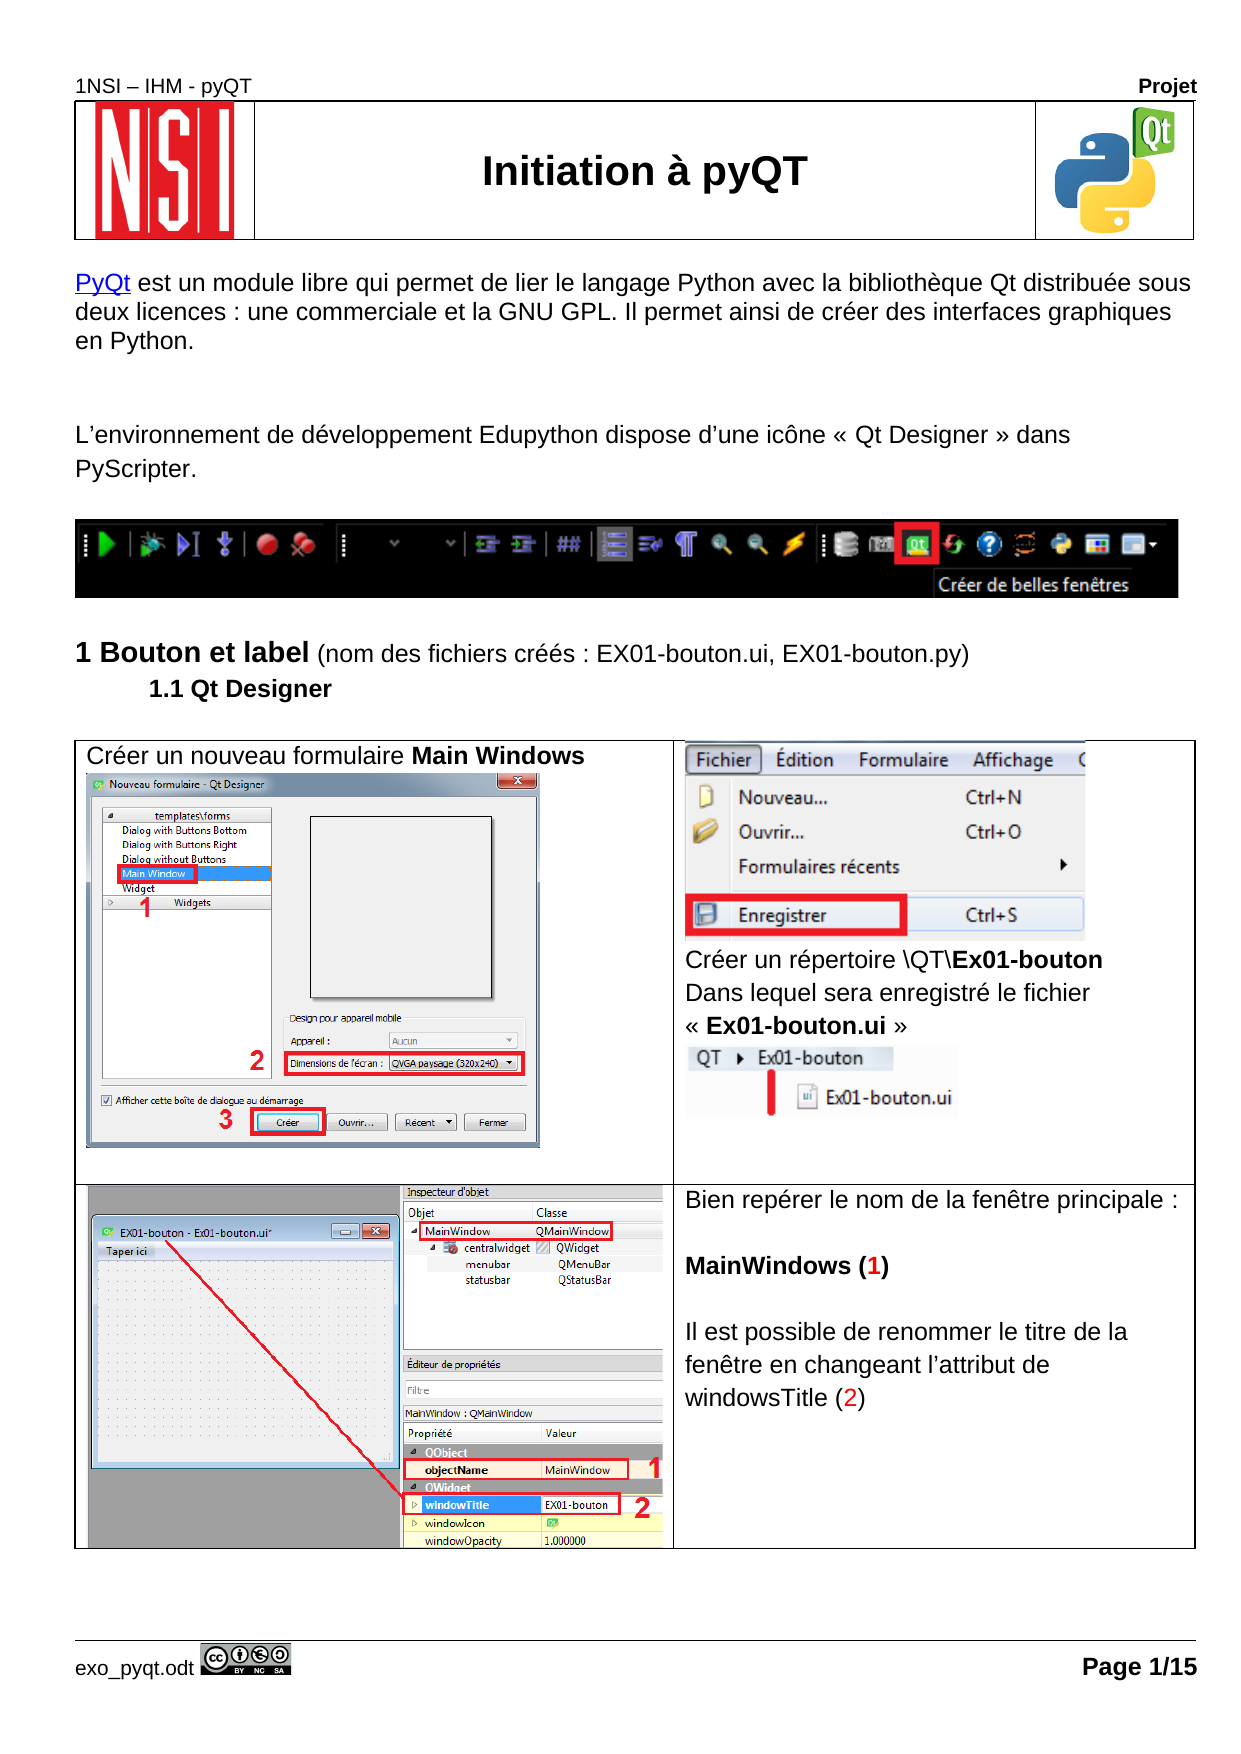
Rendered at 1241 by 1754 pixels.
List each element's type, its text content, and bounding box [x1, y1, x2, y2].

table_cell [76, 1185, 86, 1548]
table_cell [663, 1185, 673, 1548]
picture [200, 1643, 292, 1675]
table_header Créer un nouveau formulaire Main Windows [76, 741, 673, 1184]
text PyQt est un module libre qui permet de lier le langage Python avec la bibliothèque Qt distribuée sous deux licences : une commerciale et la GNU GPL. Il permet ainsi de créer des interfaces graphiques en Python. [75, 268, 1196, 354]
picture [1054, 107, 1175, 233]
text 1.1 Qt Designer [75, 673, 1196, 702]
table_header Initiation à pyQT [255, 102, 1035, 238]
text L’environnement de développement Edupython dispose d’une icône « Qt Designer » dans PyScripter. [75, 421, 1196, 482]
table_header Créer un répertoire \QT\Ex01-bouton Dans lequel sera enregistré le fichier « Ex01-bouton.ui » [674, 741, 1194, 1184]
table_header [76, 102, 95, 238]
text 1 Bouton et label (nom des fichiers créés : EX01-bouton.ui, EX01-bouton.py) [75, 635, 1196, 668]
table_header [235, 102, 254, 238]
table_header [1036, 102, 1193, 238]
picture [75, 519, 1179, 598]
table_cell Bien repérer le nom de la fenêtre principale : MainWindows (1) Il est possible de renommer le titre de la fenêtre en changeant l’attribut de windowsTitle (2) [674, 1185, 1194, 1548]
picture [86, 773, 540, 1148]
